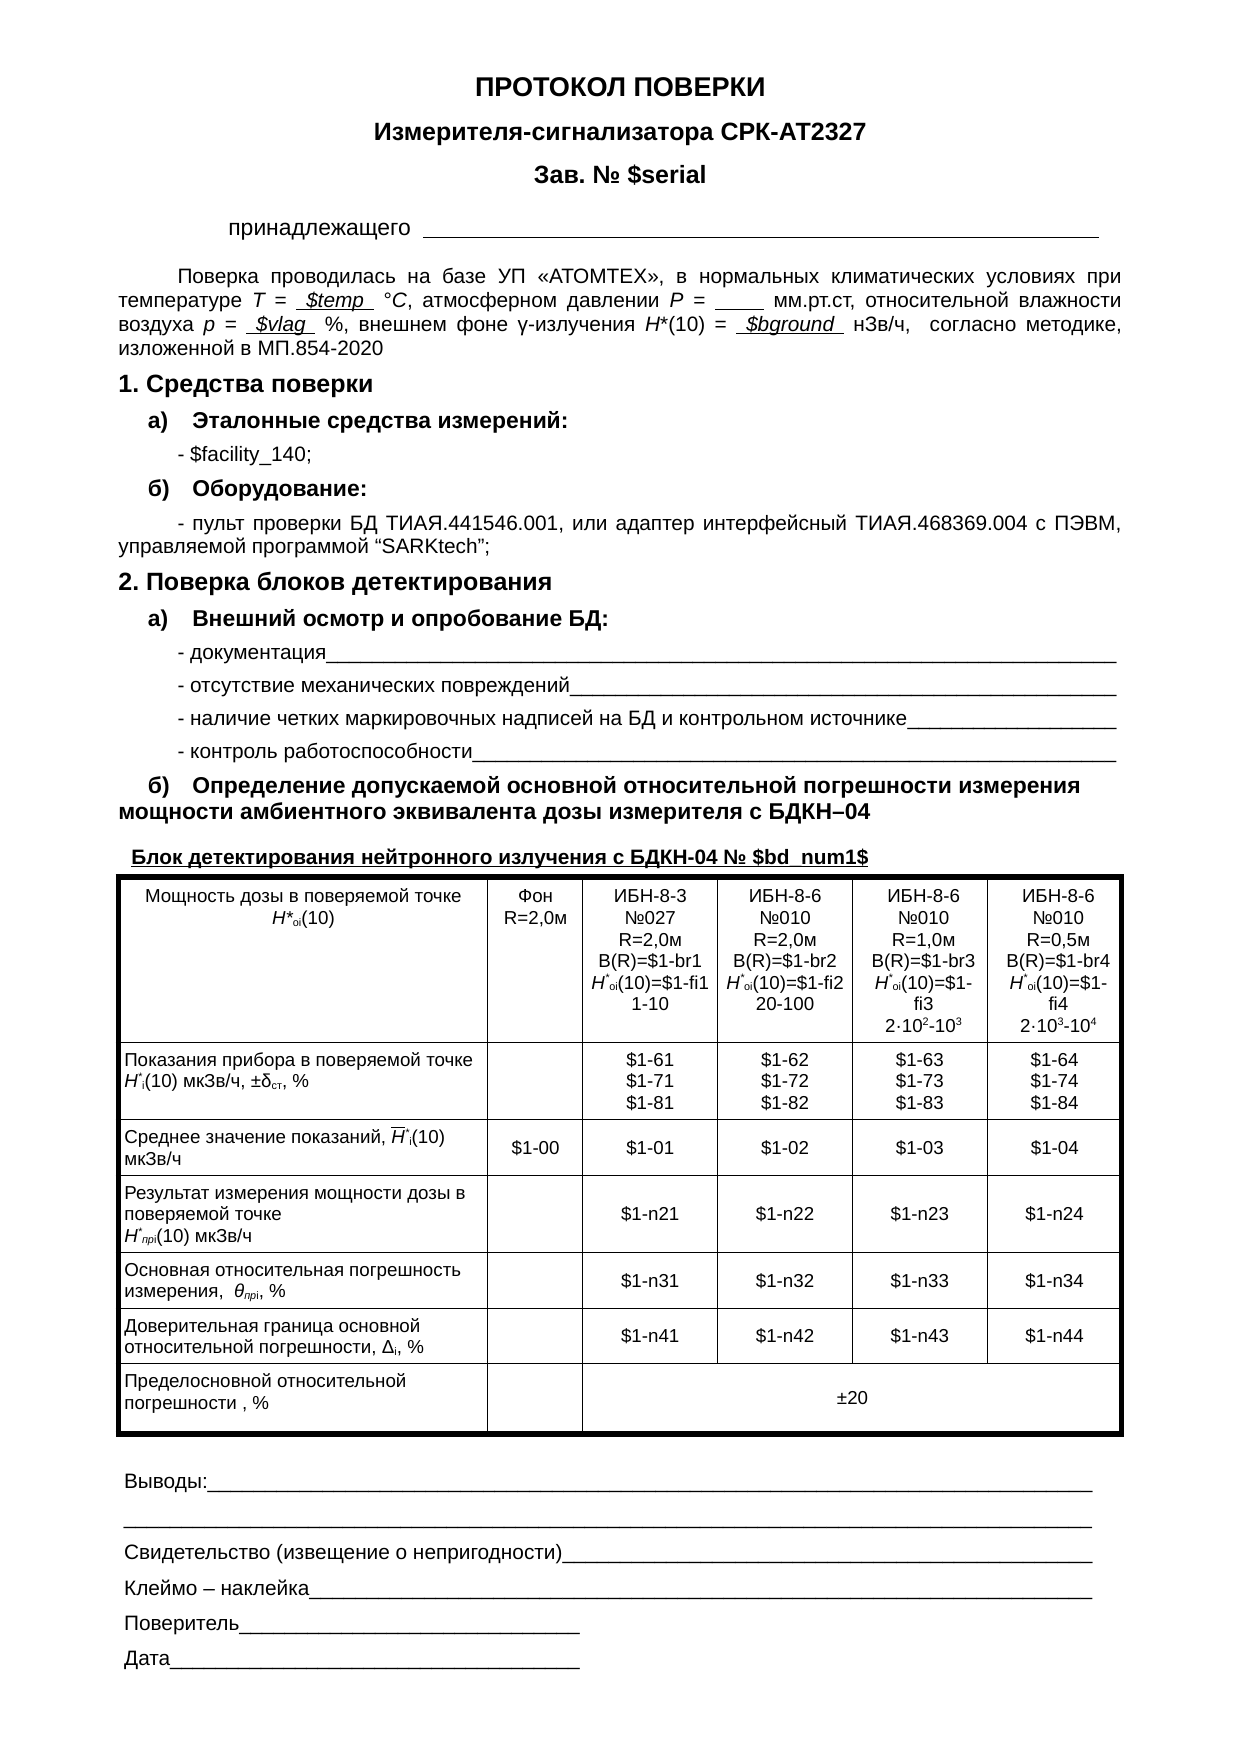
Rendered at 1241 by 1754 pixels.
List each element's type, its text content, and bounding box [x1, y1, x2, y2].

text Измерипринадлежащего . . [118, 212, 1122, 241]
table_cell $1-n31 [583, 1253, 717, 1308]
table_cell $1-n22 [718, 1176, 852, 1252]
table_cell $1-02 [718, 1120, 852, 1175]
table_cell $1-n21 [583, 1176, 717, 1252]
table_cell Свидетельство (извещение о непригодности) [118, 1534, 1122, 1570]
table_cell [488, 1253, 582, 1308]
table_cell [488, 1176, 582, 1252]
table_cell Дата [118, 1641, 1122, 1676]
table_cell ИБН-8-3 №027 R=2,0м B(R)=$1-br1 H*oi(10)=$1-fi1 1-10 [583, 880, 717, 1042]
table_cell Фон R=2,0м [488, 880, 582, 1042]
text а) Эталонные средства измерений: [118, 407, 1122, 433]
table_cell Среднее значение показаний, H*i(10) мкЗв/ч [121, 1120, 487, 1175]
text - документация [118, 640, 1122, 664]
text - контроль работоспособности [118, 739, 1122, 763]
table_cell ИБН-8-6 №010 R=0,5м B(R)=$1-br4 H*oi(10)=$1-fi4 2·103-104 [988, 880, 1119, 1042]
table_cell Показания прибора в поверяемой точке H*i(10) мкЗв/ч, ±δст, % [121, 1043, 487, 1119]
table_cell $1-01 [583, 1120, 717, 1175]
table_cell $1-03 [853, 1120, 987, 1175]
table_cell $1-n34 [988, 1253, 1119, 1308]
text 2. Поверка блоков детектирования [118, 567, 1122, 596]
table_cell $1-62 $1-72 $1-82 [718, 1043, 852, 1119]
table_cell ИБН-8-6 №010 R=1,0м B(R)=$1-br3 H*oi(10)=$1-fi3 2·102-103 [853, 880, 987, 1042]
table_cell $1-00 [488, 1120, 582, 1175]
table_cell Основная относительная погрешность измерения, θпрi, % [121, 1253, 487, 1308]
table_cell $1-04 [988, 1120, 1119, 1175]
table_cell ИБН-8-6 №010 R=2,0м B(R)=$1-br2 H*oi(10)=$1-fi2 20-100 [718, 880, 852, 1042]
text - пульт проверки БД ТИАЯ.441546.001, или адаптер интерфейсный ТИАЯ.468369.004 с ПЭВМ, управляемой программой “SARKtech”; [118, 510, 1122, 558]
table_cell Пределосновной относительной погрешности , % [121, 1364, 487, 1431]
text - наличие четких маркировочных надписей на БД и контрольном источнике [118, 706, 1122, 730]
text Зав. № $serial [118, 160, 1122, 189]
text 1. Средства поверки [118, 369, 1122, 398]
table_cell Поверитель [118, 1605, 1122, 1641]
table_cell $1-n42 [718, 1309, 852, 1363]
table_cell $1-n23 [853, 1176, 987, 1252]
text Поверка проводилась на базе УП «АТОМТЕХ», в нормальных климатических условиях при температуре Т = $temp °С, атмосферном давлении Р = мм.рт.ст, относительной влажности воздуха р = $vlag %, внешнем фоне γ-излучения H*(10) = $bground нЗв/ч, согласно методике, изложенной в МП.854-2020 [118, 264, 1122, 360]
table_header Блок детектирования нейтронного излучения с БДКН-04 № $bd_num1$ [118, 839, 1122, 874]
table_cell [488, 1309, 582, 1363]
table_cell Клеймо – наклейка [118, 1570, 1122, 1605]
table_cell Мощность дозы в поверяемой точке H*oi(10) [121, 880, 487, 1042]
table_cell Доверительная граница основной относительной погрешности, Δi, % [121, 1309, 487, 1363]
table_cell $1-61 $1-71 $1-81 [583, 1043, 717, 1119]
text - отсутствие механических повреждений [118, 673, 1122, 697]
table_cell $1-n44 [988, 1309, 1119, 1363]
table_cell $1-n41 [583, 1309, 717, 1363]
text ПРОТОКОЛ ПОВЕРКИ [118, 71, 1122, 103]
table_cell [488, 1364, 582, 1431]
table_cell ±20 [583, 1364, 1119, 1431]
table_header Выводы: [118, 1464, 1122, 1499]
text б) Оборудование: [118, 475, 1122, 501]
table_cell $1-n33 [853, 1253, 987, 1308]
text - $facility_140; [118, 442, 1122, 466]
table_cell $1-n24 [988, 1176, 1119, 1252]
table_cell [488, 1043, 582, 1119]
table_cell $1-63 $1-73 $1-83 [853, 1043, 987, 1119]
table_cell [118, 1499, 1122, 1534]
text б) Определение допускаемой основной относительной погрешности измерения мощности амбиентного эквивалента дозы измерителя с БДКН–04 [118, 772, 1122, 824]
table_cell Результат измерения мощности дозы в поверяемой точке H*прi(10) мкЗв/ч [121, 1176, 487, 1252]
table_cell $1-n32 [718, 1253, 852, 1308]
table_cell $1-64 $1-74 $1-84 [988, 1043, 1119, 1119]
text а) Внешний осмотр и опробование БД: [118, 605, 1122, 631]
text Измерителя-сигнализатора СРК-АТ2327 [118, 117, 1122, 146]
table_cell $1-n43 [853, 1309, 987, 1363]
